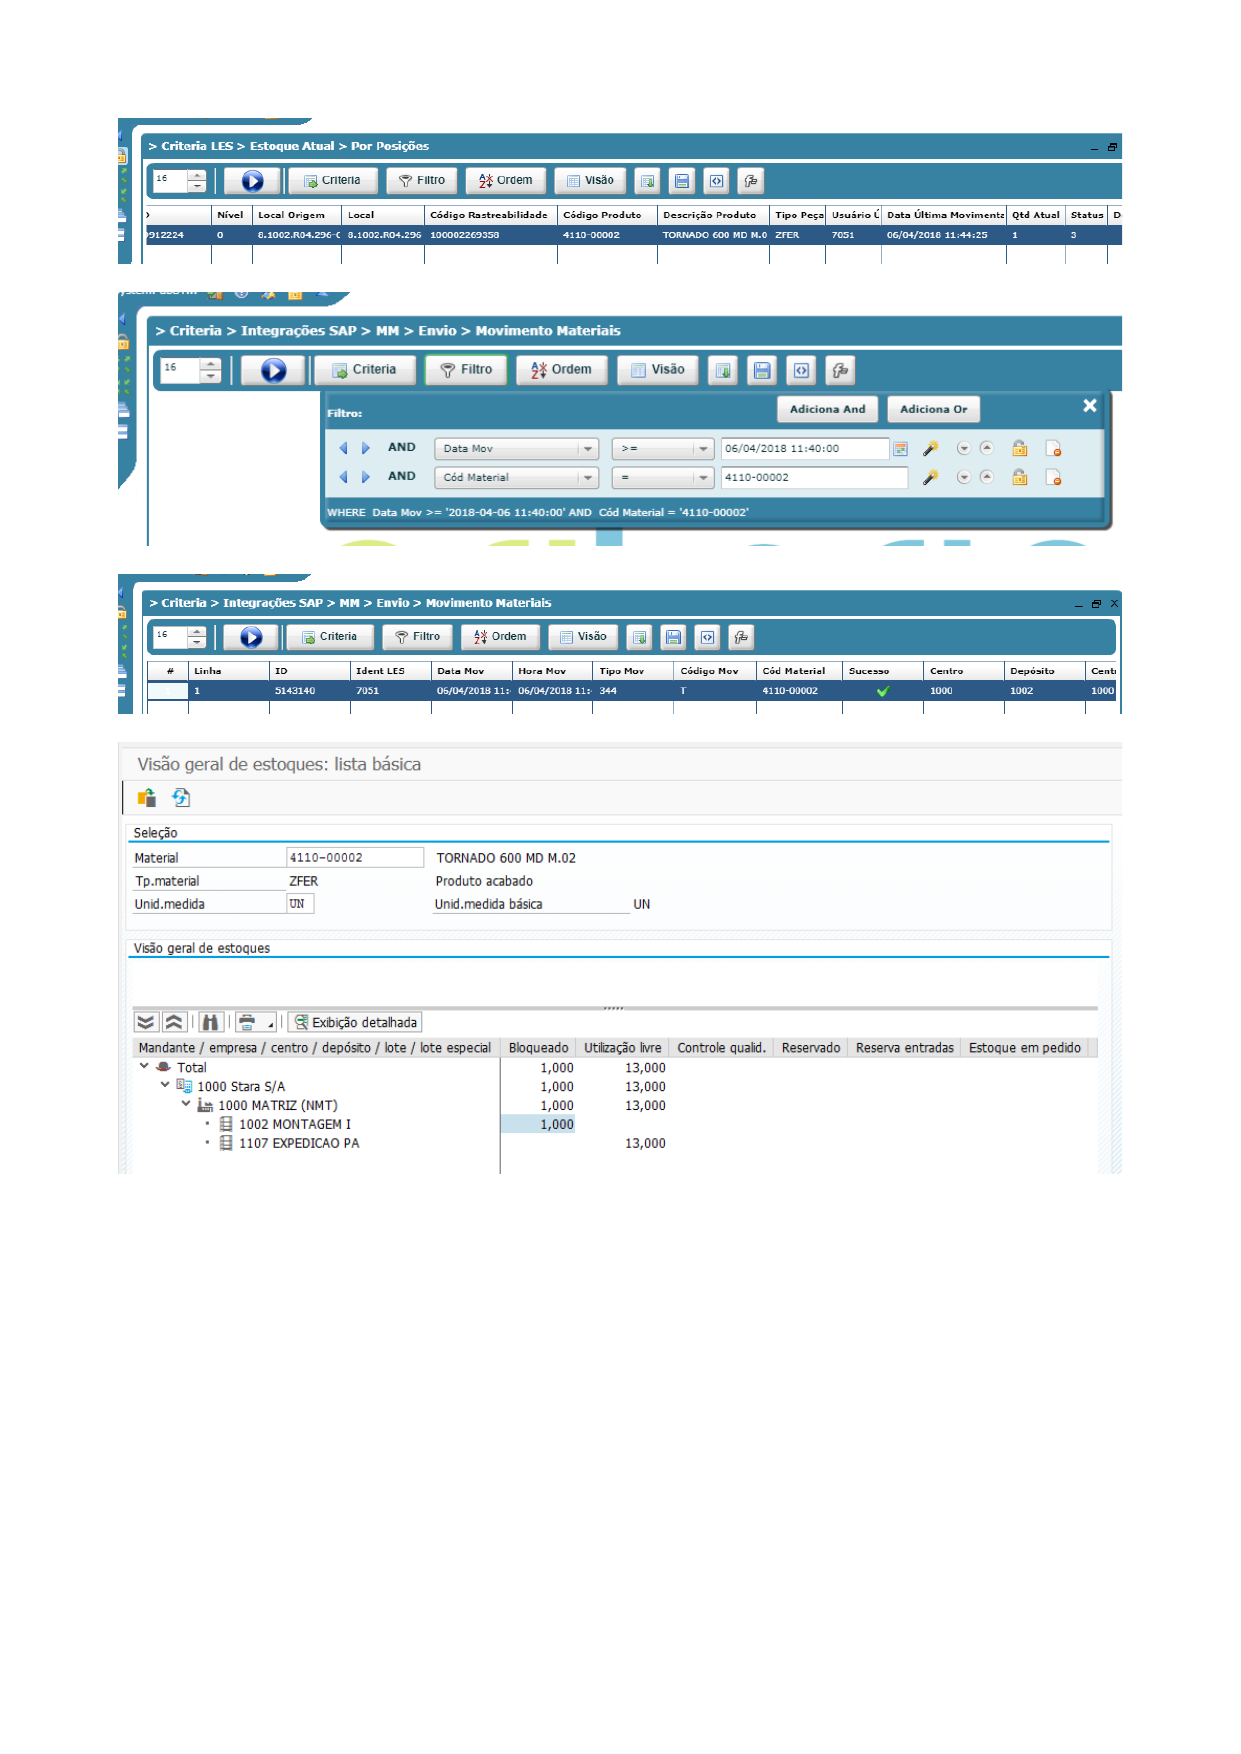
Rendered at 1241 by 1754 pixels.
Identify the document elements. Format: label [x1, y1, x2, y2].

picture [118, 292, 1123, 546]
picture [118, 118, 1123, 264]
picture [118, 574, 1123, 714]
picture [118, 742, 1123, 1174]
